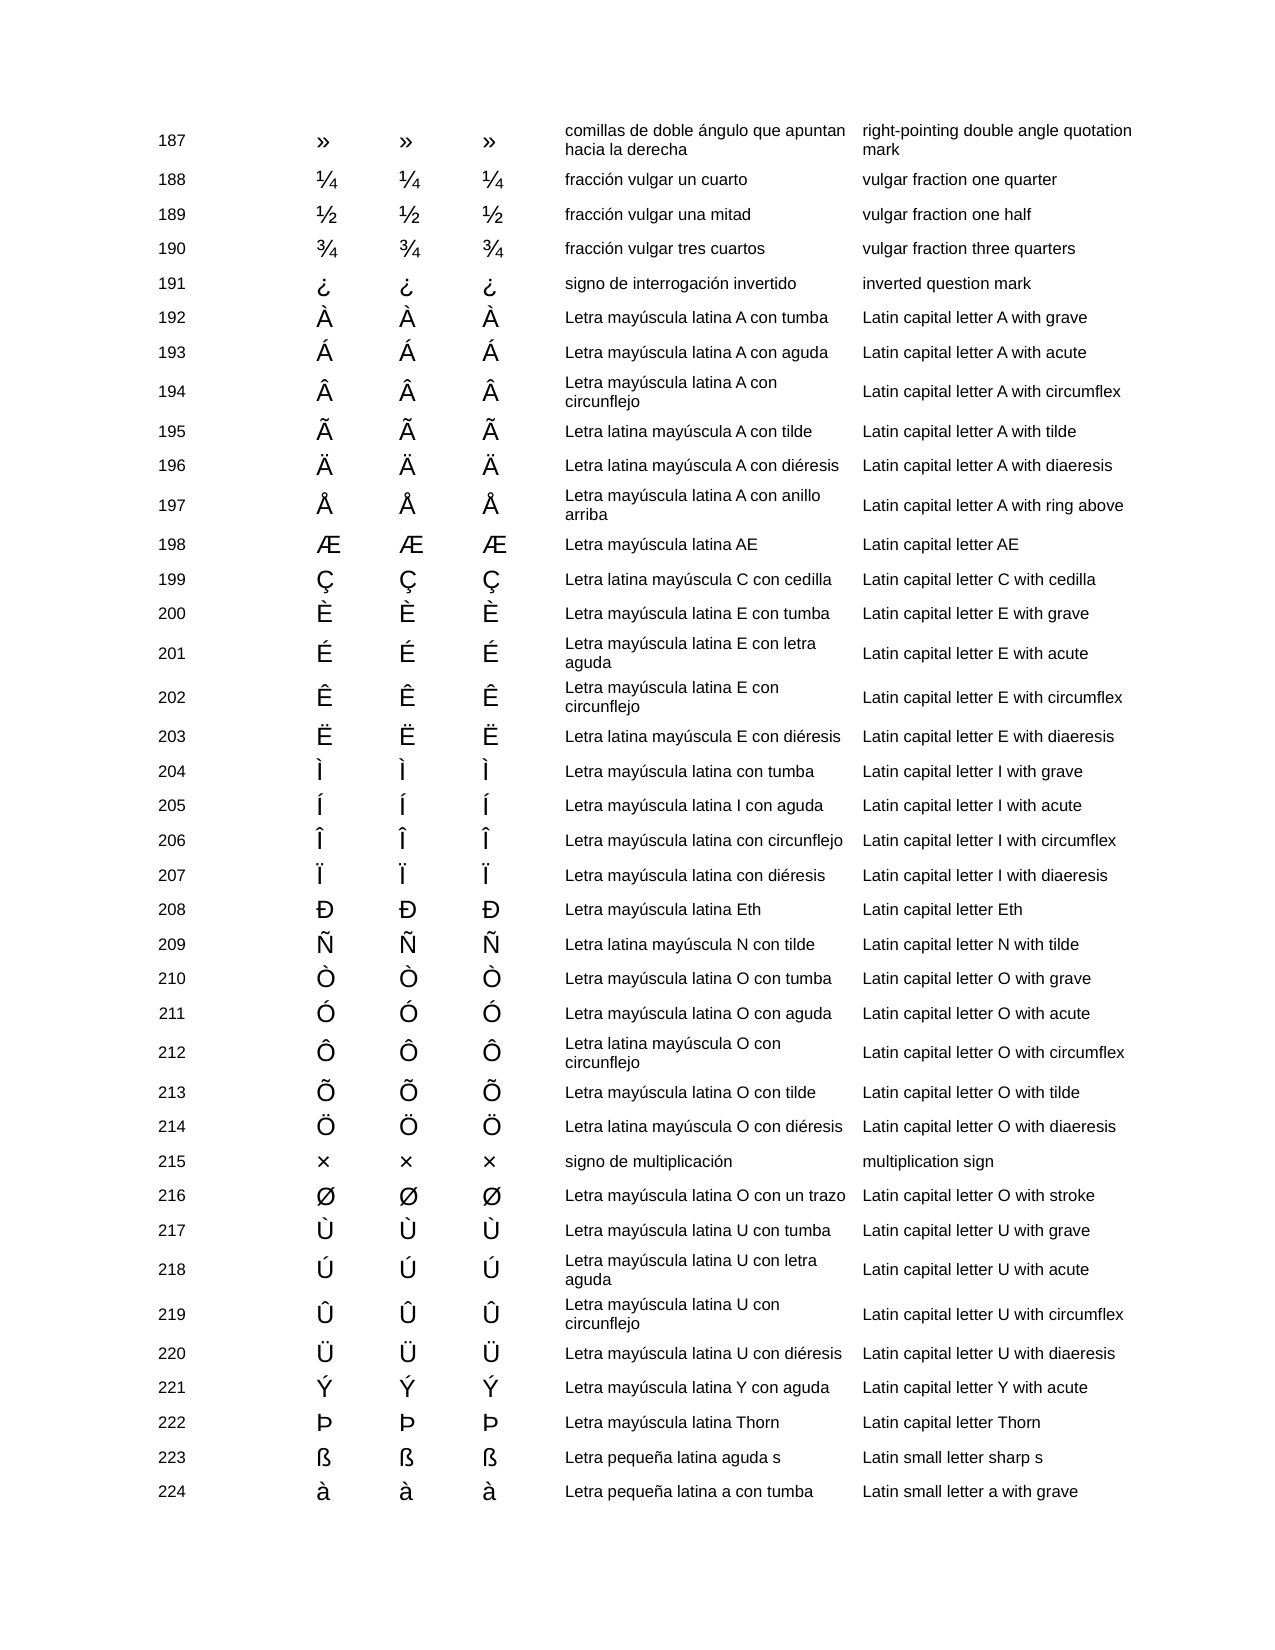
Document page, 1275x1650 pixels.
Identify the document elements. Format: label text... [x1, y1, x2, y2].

table_cell Ú [396, 1248, 479, 1292]
table_cell 202 [118, 675, 230, 719]
table_cell Latin capital letter O with grave [860, 961, 1157, 996]
table_cell Å [396, 483, 479, 527]
table_cell 188 [118, 162, 230, 197]
table_cell ½ [479, 197, 562, 231]
table_cell [230, 631, 313, 675]
table_cell à [313, 1474, 396, 1509]
table_cell [230, 301, 313, 335]
table_cell » [396, 118, 479, 162]
table_cell Ý [313, 1371, 396, 1405]
table_cell Letra mayúscula latina A con anillo arriba [562, 483, 859, 527]
table_cell ¾ [313, 231, 396, 266]
table_cell [230, 231, 313, 266]
table_cell Ó [396, 996, 479, 1031]
table_cell Latin capital letter A with ring above [860, 483, 1157, 527]
table_cell Õ [479, 1075, 562, 1109]
table_cell 203 [118, 719, 230, 754]
table_cell Latin small letter a with grave [860, 1474, 1157, 1509]
table_cell ¼ [313, 162, 396, 197]
table_cell signo de multiplicación [562, 1144, 859, 1178]
table_cell Latin capital letter C with cedilla [860, 562, 1157, 596]
table_cell vulgar fraction one half [860, 197, 1157, 231]
table_cell [230, 596, 313, 631]
table_cell Latin capital letter E with grave [860, 596, 1157, 631]
table_cell Ö [313, 1109, 396, 1144]
table_cell multiplication sign [860, 1144, 1157, 1178]
table_cell Ô [313, 1031, 396, 1075]
table_cell Þ [396, 1405, 479, 1440]
table_cell É [396, 631, 479, 675]
table_cell [230, 927, 313, 961]
table_cell à [479, 1474, 562, 1509]
table_cell Â [313, 370, 396, 414]
table_cell Ö [479, 1109, 562, 1144]
table_cell Í [396, 789, 479, 823]
table_cell Latin capital letter A with grave [860, 301, 1157, 335]
table_cell 207 [118, 858, 230, 892]
table_cell 216 [118, 1179, 230, 1213]
table_cell Ò [313, 961, 396, 996]
table_cell Ï [479, 858, 562, 892]
table_cell 214 [118, 1109, 230, 1144]
table_cell Æ [479, 527, 562, 562]
table_cell Ú [479, 1248, 562, 1292]
table_cell Ù [313, 1213, 396, 1248]
table_cell Letra latina mayúscula E con diéresis [562, 719, 859, 754]
table_cell Letra latina mayúscula O con circunflejo [562, 1031, 859, 1075]
table_cell Letra latina mayúscula O con diéresis [562, 1109, 859, 1144]
table_cell Letra mayúscula latina I con aguda [562, 789, 859, 823]
table_cell Â [396, 370, 479, 414]
table_cell comillas de doble ángulo que apuntan hacia la derecha [562, 118, 859, 162]
table_cell [230, 1179, 313, 1213]
table_cell Latin capital letter O with acute [860, 996, 1157, 1031]
table_cell Letra mayúscula latina con diéresis [562, 858, 859, 892]
table_cell Latin capital letter I with grave [860, 754, 1157, 788]
table_cell 204 [118, 754, 230, 788]
table_cell Latin capital letter E with circumflex [860, 675, 1157, 719]
table_cell Ü [479, 1336, 562, 1371]
table_cell Ì [313, 754, 396, 788]
table_cell 193 [118, 335, 230, 370]
table_cell ½ [396, 197, 479, 231]
table_cell Latin capital letter A with diaeresis [860, 449, 1157, 483]
table_cell [230, 789, 313, 823]
table_cell Û [396, 1292, 479, 1336]
table_cell ¾ [396, 231, 479, 266]
table_cell Î [396, 823, 479, 858]
table_cell Í [479, 789, 562, 823]
table_cell ß [479, 1440, 562, 1474]
table_cell Letra mayúscula latina A con tumba [562, 301, 859, 335]
table_cell Ì [479, 754, 562, 788]
table_cell [230, 527, 313, 562]
table_cell Ö [396, 1109, 479, 1144]
table_cell 195 [118, 414, 230, 448]
table_cell [230, 1336, 313, 1371]
table_cell Latin capital letter U with diaeresis [860, 1336, 1157, 1371]
table_cell [230, 335, 313, 370]
table_cell 210 [118, 961, 230, 996]
table_cell Î [313, 823, 396, 858]
table_cell fracción vulgar tres cuartos [562, 231, 859, 266]
table_cell × [313, 1144, 396, 1178]
table_cell 187 [118, 118, 230, 162]
table_cell Letra mayúscula latina E con letra aguda [562, 631, 859, 675]
table_cell Ü [396, 1336, 479, 1371]
table_cell Letra mayúscula latina U con tumba [562, 1213, 859, 1248]
table_cell 197 [118, 483, 230, 527]
table_cell Ý [479, 1371, 562, 1405]
table_cell Latin capital letter Thorn [860, 1405, 1157, 1440]
table_cell Latin capital letter AE [860, 527, 1157, 562]
table_cell Latin capital letter I with acute [860, 789, 1157, 823]
table_cell Ã [396, 414, 479, 448]
table_cell Latin capital letter I with circumflex [860, 823, 1157, 858]
table_cell [230, 562, 313, 596]
table_cell × [396, 1144, 479, 1178]
table_cell signo de interrogación invertido [562, 266, 859, 301]
table_cell 217 [118, 1213, 230, 1248]
table_cell Å [479, 483, 562, 527]
table_cell ¾ [479, 231, 562, 266]
table_cell Letra mayúscula latina O con tilde [562, 1075, 859, 1109]
table_cell 211 [118, 996, 230, 1031]
table_cell [230, 1144, 313, 1178]
table_cell ½ [313, 197, 396, 231]
table_cell È [479, 596, 562, 631]
table_cell Ó [479, 996, 562, 1031]
table_cell ß [396, 1440, 479, 1474]
table_cell Ø [479, 1179, 562, 1213]
table_cell Latin capital letter I with diaeresis [860, 858, 1157, 892]
table_cell Á [396, 335, 479, 370]
table_cell Letra latina mayúscula C con cedilla [562, 562, 859, 596]
table_cell ¿ [313, 266, 396, 301]
table_cell 205 [118, 789, 230, 823]
table_cell Latin capital letter Y with acute [860, 1371, 1157, 1405]
table_cell 224 [118, 1474, 230, 1509]
table_cell 199 [118, 562, 230, 596]
table_cell Æ [396, 527, 479, 562]
table_cell [230, 892, 313, 927]
table_cell ¿ [396, 266, 479, 301]
table_cell Ë [396, 719, 479, 754]
table_cell Ñ [479, 927, 562, 961]
table_cell Ü [313, 1336, 396, 1371]
table_cell Letra mayúscula latina U con letra aguda [562, 1248, 859, 1292]
table_cell [230, 1292, 313, 1336]
table_cell [230, 1213, 313, 1248]
table_cell Û [313, 1292, 396, 1336]
table_cell Ï [313, 858, 396, 892]
table_cell 206 [118, 823, 230, 858]
table_cell 223 [118, 1440, 230, 1474]
table_cell » [313, 118, 396, 162]
table_cell Ä [313, 449, 396, 483]
table_cell Letra mayúscula latina Y con aguda [562, 1371, 859, 1405]
table_cell Letra latina mayúscula A con tilde [562, 414, 859, 448]
table_cell Letra mayúscula latina Thorn [562, 1405, 859, 1440]
table_cell 201 [118, 631, 230, 675]
table_cell [230, 823, 313, 858]
table_cell Ñ [396, 927, 479, 961]
table_cell 222 [118, 1405, 230, 1440]
table_cell Æ [313, 527, 396, 562]
table_cell 191 [118, 266, 230, 301]
table_cell [230, 1075, 313, 1109]
table_cell vulgar fraction one quarter [860, 162, 1157, 197]
table_cell inverted question mark [860, 266, 1157, 301]
table_cell × [479, 1144, 562, 1178]
table_cell Ò [396, 961, 479, 996]
table_cell Latin capital letter A with acute [860, 335, 1157, 370]
table_cell [230, 370, 313, 414]
table_cell Ù [396, 1213, 479, 1248]
table_cell Õ [313, 1075, 396, 1109]
table_cell [230, 1440, 313, 1474]
table_cell à [396, 1474, 479, 1509]
table_cell 221 [118, 1371, 230, 1405]
table_cell ¼ [479, 162, 562, 197]
table_cell Letra pequeña latina aguda s [562, 1440, 859, 1474]
table_cell Letra mayúscula latina AE [562, 527, 859, 562]
table_cell vulgar fraction three quarters [860, 231, 1157, 266]
table_cell Ý [396, 1371, 479, 1405]
table_cell Latin capital letter U with circumflex [860, 1292, 1157, 1336]
table_cell Ø [313, 1179, 396, 1213]
table_cell Ê [313, 675, 396, 719]
table_cell 209 [118, 927, 230, 961]
table_cell Ë [313, 719, 396, 754]
table_cell Å [313, 483, 396, 527]
table_cell Ç [479, 562, 562, 596]
table_cell É [313, 631, 396, 675]
table_cell [230, 1474, 313, 1509]
table_cell Ð [396, 892, 479, 927]
table_cell Letra mayúscula latina O con tumba [562, 961, 859, 996]
table_cell À [479, 301, 562, 335]
table_cell É [479, 631, 562, 675]
table_cell [230, 414, 313, 448]
table_cell Letra mayúscula latina Eth [562, 892, 859, 927]
table_cell Ñ [313, 927, 396, 961]
table_cell Ï [396, 858, 479, 892]
table_cell 192 [118, 301, 230, 335]
table_cell Í [313, 789, 396, 823]
table_cell right-pointing double angle quotation mark [860, 118, 1157, 162]
table_cell Letra mayúscula latina O con aguda [562, 996, 859, 1031]
table_cell Latin small letter sharp s [860, 1440, 1157, 1474]
table_cell Û [479, 1292, 562, 1336]
table_cell Ð [313, 892, 396, 927]
table_cell Ì [396, 754, 479, 788]
table_cell Ô [479, 1031, 562, 1075]
table_cell 194 [118, 370, 230, 414]
table_cell [230, 483, 313, 527]
table_cell Latin capital letter O with diaeresis [860, 1109, 1157, 1144]
table_cell [230, 449, 313, 483]
table_cell Ø [396, 1179, 479, 1213]
table_cell » [479, 118, 562, 162]
table_cell Latin capital letter A with circumflex [860, 370, 1157, 414]
table_cell 215 [118, 1144, 230, 1178]
table_cell Letra mayúscula latina U con circunflejo [562, 1292, 859, 1336]
table_cell 220 [118, 1336, 230, 1371]
table_cell Ù [479, 1213, 562, 1248]
table_cell [230, 266, 313, 301]
table_cell 196 [118, 449, 230, 483]
table_cell Latin capital letter Eth [860, 892, 1157, 927]
table_cell Á [313, 335, 396, 370]
table_cell Õ [396, 1075, 479, 1109]
table_cell Letra mayúscula latina U con diéresis [562, 1336, 859, 1371]
table_cell ¼ [396, 162, 479, 197]
table_cell [230, 1371, 313, 1405]
table_cell À [313, 301, 396, 335]
table_cell Á [479, 335, 562, 370]
table_cell 213 [118, 1075, 230, 1109]
table_cell ß [313, 1440, 396, 1474]
table_cell Latin capital letter E with diaeresis [860, 719, 1157, 754]
table_cell Ê [479, 675, 562, 719]
table_cell fracción vulgar una mitad [562, 197, 859, 231]
table_cell [230, 1248, 313, 1292]
table_cell Latin capital letter O with tilde [860, 1075, 1157, 1109]
table_cell [230, 961, 313, 996]
table_cell Letra mayúscula latina E con circunflejo [562, 675, 859, 719]
table_cell fracción vulgar un cuarto [562, 162, 859, 197]
table_cell Ë [479, 719, 562, 754]
table_cell 190 [118, 231, 230, 266]
table_cell È [313, 596, 396, 631]
table_cell Þ [313, 1405, 396, 1440]
table_cell Letra mayúscula latina A con aguda [562, 335, 859, 370]
table_cell Ò [479, 961, 562, 996]
table_cell Latin capital letter O with circumflex [860, 1031, 1157, 1075]
table_cell 189 [118, 197, 230, 231]
table_cell 200 [118, 596, 230, 631]
table_cell Latin capital letter A with tilde [860, 414, 1157, 448]
table_cell Ä [479, 449, 562, 483]
table_cell ¿ [479, 266, 562, 301]
table_cell 219 [118, 1292, 230, 1336]
table_cell Ç [313, 562, 396, 596]
table_cell [230, 118, 313, 162]
table_cell Letra mayúscula latina E con tumba [562, 596, 859, 631]
table_cell [230, 858, 313, 892]
table_cell À [396, 301, 479, 335]
table_cell Þ [479, 1405, 562, 1440]
table_cell [230, 1109, 313, 1144]
table_cell Letra mayúscula latina O con un trazo [562, 1179, 859, 1213]
table_cell 198 [118, 527, 230, 562]
table_cell [230, 719, 313, 754]
table_cell Î [479, 823, 562, 858]
table_cell Ú [313, 1248, 396, 1292]
table_cell Ç [396, 562, 479, 596]
table_cell Latin capital letter O with stroke [860, 1179, 1157, 1213]
table_cell Letra pequeña latina a con tumba [562, 1474, 859, 1509]
table_cell 208 [118, 892, 230, 927]
table_cell Ä [396, 449, 479, 483]
table_cell [230, 1031, 313, 1075]
table_cell Latin capital letter U with grave [860, 1213, 1157, 1248]
table_cell 212 [118, 1031, 230, 1075]
table_cell Ã [479, 414, 562, 448]
table_cell Â [479, 370, 562, 414]
table_cell Latin capital letter E with acute [860, 631, 1157, 675]
table_cell 218 [118, 1248, 230, 1292]
table_cell [230, 754, 313, 788]
table_cell Latin capital letter U with acute [860, 1248, 1157, 1292]
table_cell Letra latina mayúscula N con tilde [562, 927, 859, 961]
table_cell [230, 197, 313, 231]
table_cell Latin capital letter N with tilde [860, 927, 1157, 961]
table_cell Ô [396, 1031, 479, 1075]
table_cell È [396, 596, 479, 631]
table_cell Ð [479, 892, 562, 927]
table_cell [230, 1405, 313, 1440]
table_cell Ã [313, 414, 396, 448]
table_cell [230, 675, 313, 719]
table_cell Ê [396, 675, 479, 719]
table_cell Letra mayúscula latina A con circunflejo [562, 370, 859, 414]
table_cell Ó [313, 996, 396, 1031]
table_cell Letra mayúscula latina con circunflejo [562, 823, 859, 858]
table_cell Letra latina mayúscula A con diéresis [562, 449, 859, 483]
table_cell [230, 162, 313, 197]
table_cell Letra mayúscula latina con tumba [562, 754, 859, 788]
table_cell [230, 996, 313, 1031]
